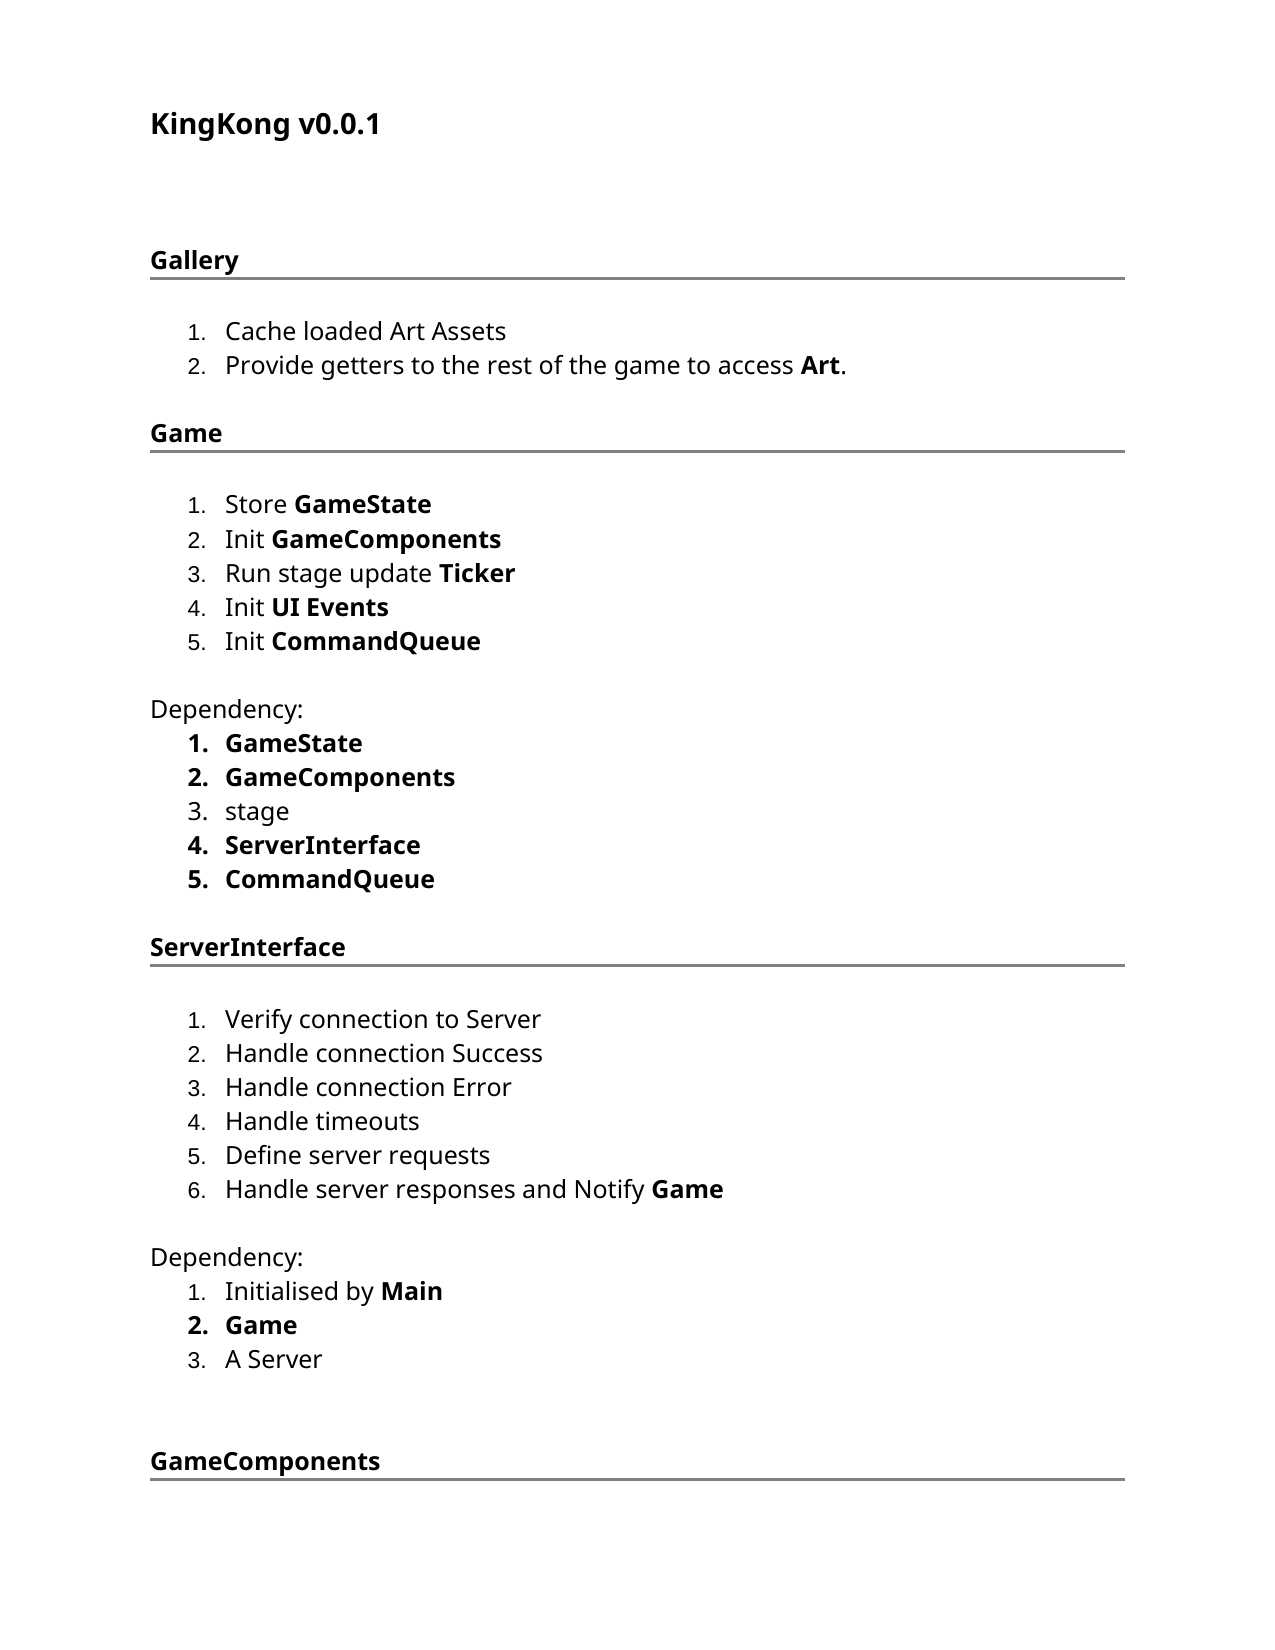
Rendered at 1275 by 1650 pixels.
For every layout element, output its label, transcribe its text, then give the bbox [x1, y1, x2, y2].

list Init GameComponents [187, 521, 1125, 555]
list Handle connection Success [187, 1035, 1125, 1069]
text GameComponents [150, 1444, 1125, 1478]
text Dependency: [150, 692, 1125, 726]
text ServerInterface [150, 930, 1125, 964]
list Verify connection to Server [187, 1001, 1125, 1035]
list Store GameState [187, 487, 1125, 521]
list CommandQueue [187, 862, 1125, 896]
list Init CommandQueue [187, 623, 1125, 657]
list GameComponents [187, 760, 1125, 794]
list Init UI Events [187, 589, 1125, 623]
list Handle connection Error [187, 1069, 1125, 1103]
list Handle server responses and Notify Game [187, 1172, 1125, 1206]
list Provide getters to the rest of the game to access Art. [187, 348, 1125, 382]
list Handle timeouts [187, 1103, 1125, 1137]
list Run stage update Ticker [187, 555, 1125, 589]
list Game [187, 1308, 1125, 1342]
list Initialised by Main [187, 1274, 1125, 1308]
list Define server requests [187, 1137, 1125, 1172]
text Gallery [150, 242, 1125, 277]
list GameState [187, 726, 1125, 760]
list A Server [187, 1342, 1125, 1376]
text Dependency: [150, 1240, 1125, 1274]
list ServerInterface [187, 828, 1125, 862]
list stage [187, 794, 1125, 828]
list Cache loaded Art Assets [187, 314, 1125, 348]
text Game [150, 416, 1125, 450]
